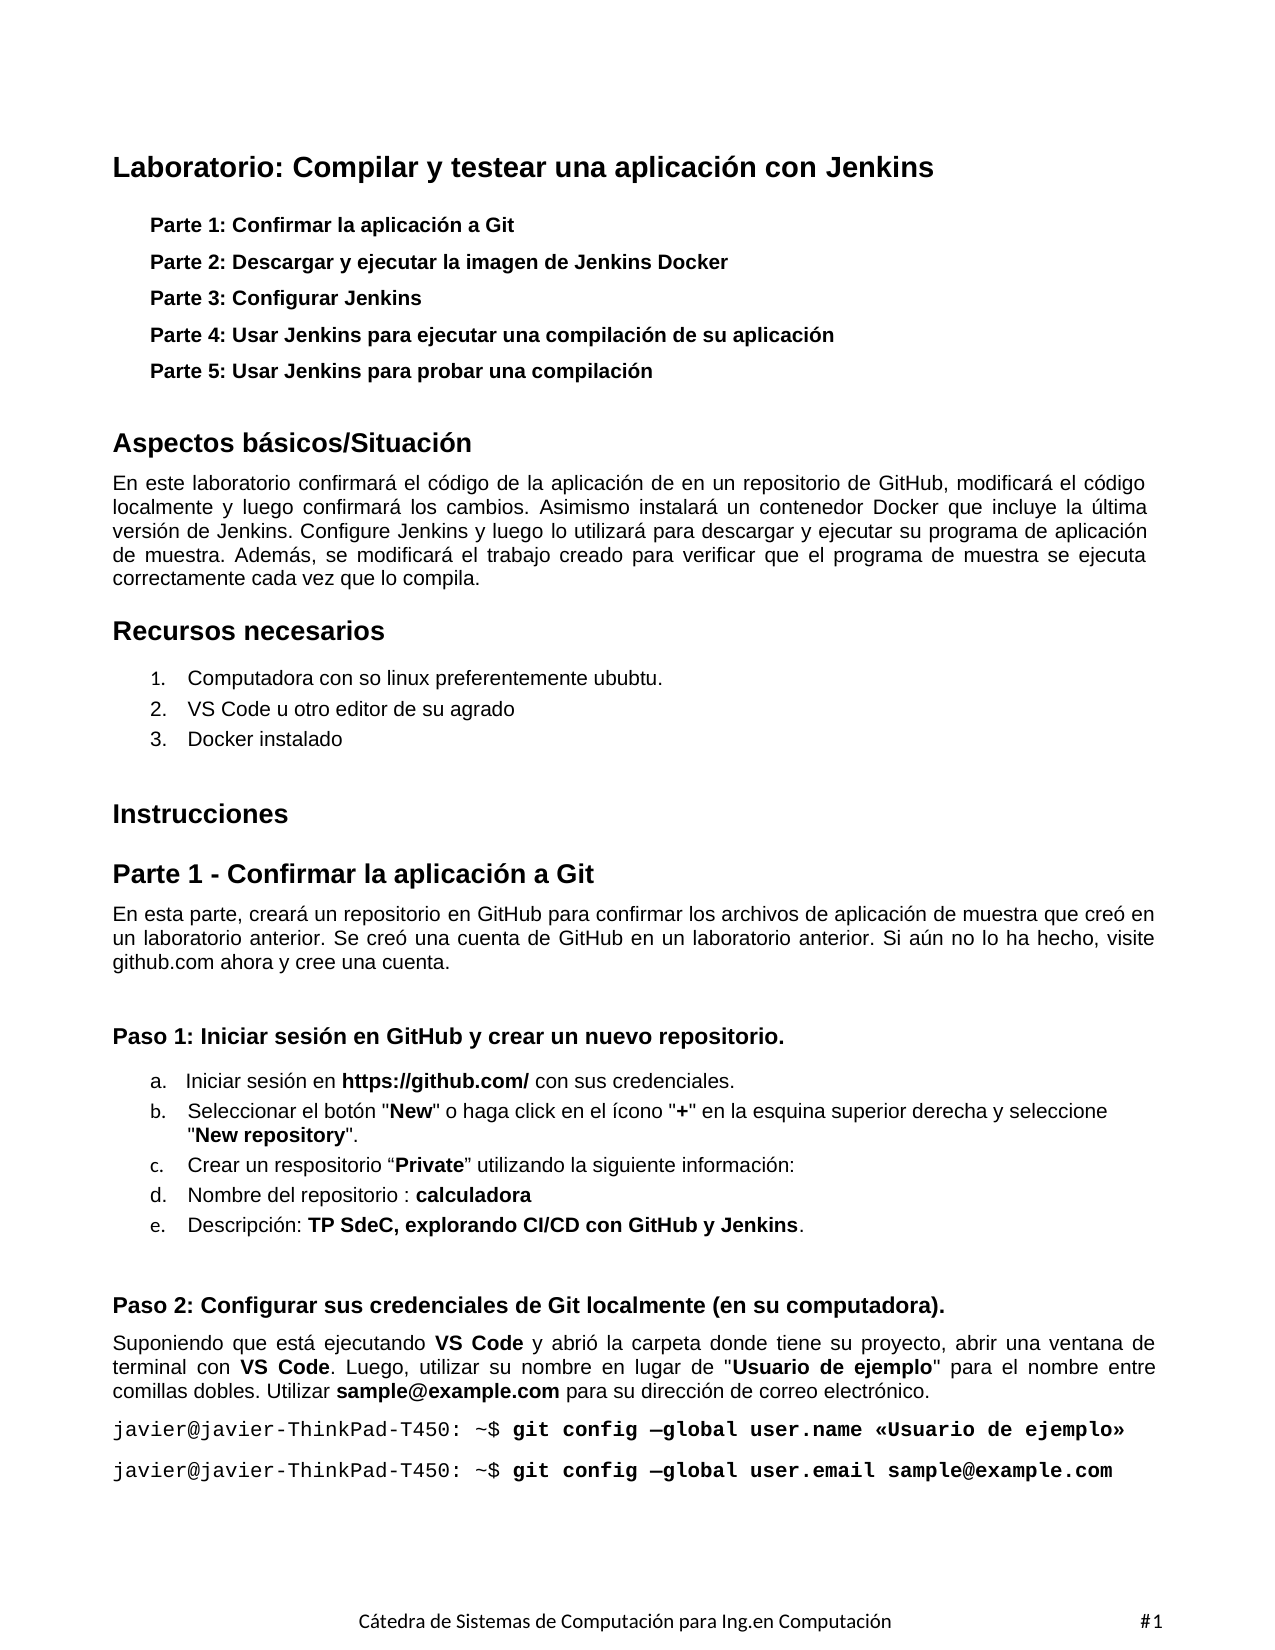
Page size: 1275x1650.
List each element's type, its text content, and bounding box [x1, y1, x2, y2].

list Nombre del repositorio : calculadora [150, 1183, 1139, 1207]
text javier@javier-ThinkPad-T450: ~$ git config —global user.name «Usuario de ejemplo» [112, 1419, 1162, 1443]
text Parte 5: Usar Jenkins para probar una compilación [150, 359, 1162, 383]
list Docker instalado [150, 726, 1162, 750]
text Paso 1: Iniciar sesión en GitHub y crear un nuevo repositorio. [112, 1023, 1162, 1049]
text Parte 3: Configurar Jenkins [150, 286, 1162, 310]
list Computadora con so linux preferentemente ububtu. [150, 665, 1162, 691]
list Descripción: TP SdeC, explorando CI/CD con GitHub y Jenkins. [150, 1213, 1139, 1238]
text Aspectos básicos/Situación [112, 427, 1162, 458]
text Instrucciones [112, 798, 1162, 829]
list VS Code u otro editor de su agrado [150, 696, 1162, 720]
list Seleccionar el botón "New" o haga click en el ícono "+" en la esquina superior derecha y seleccione "New repository". [150, 1098, 1139, 1147]
text Paso 2: Configurar sus credenciales de Git localmente (en su computadora). [112, 1292, 1162, 1318]
text En este laboratorio confirmará el código de la aplicación de en un repositorio de GitHub, modificará el código localmente y luego confirmará los cambios. Asimismo instalará un contenedor Docker que incluye la última versión de Jenkins. Configure Jenkins y luego lo utilizará para descargar y ejecutar su programa de aplicación de muestra. Además, se modificará el trabajo creado para verificar que el programa de muestra se ejecuta correctamente cada vez que lo compila. [112, 471, 1148, 590]
text Parte 1 - Confirmar la aplicación a Git [112, 858, 1162, 889]
list Crear un respositorio “Private” utilizando la siguiente información: [150, 1153, 1139, 1178]
text Parte 4: Usar Jenkins para ejecutar una compilación de su aplicación [150, 322, 1162, 346]
list Iniciar sesión en https://github.com/ con sus credenciales. [150, 1068, 1162, 1092]
text Parte 1: Confirmar la aplicación a Git [150, 213, 1162, 237]
text javier@javier-ThinkPad-T450: ~$ git config —global user.email sample@example.com [112, 1460, 1162, 1484]
text Suponiendo que está ejecutando VS Code y abrió la carpeta donde tiene su proyecto, abrir una ventana de terminal con VS Code. Luego, utilizar su nombre en lugar de "Usuario de ejemplo" para el nombre entre comillas dobles. Utilizar sample@example.com para su dirección de correo electrónico. [112, 1331, 1156, 1402]
text Recursos necesarios [112, 615, 1162, 646]
text Parte 2: Descargar y ejecutar la imagen de Jenkins Docker [150, 249, 1162, 273]
text En esta parte, creará un repositorio en GitHub para confirmar los archivos de aplicación de muestra que creó en un laboratorio anterior. Se creó una cuenta de GitHub en un laboratorio anterior. Si aún no lo ha hecho, visite github.com ahora y cree una cuenta. [112, 903, 1156, 974]
